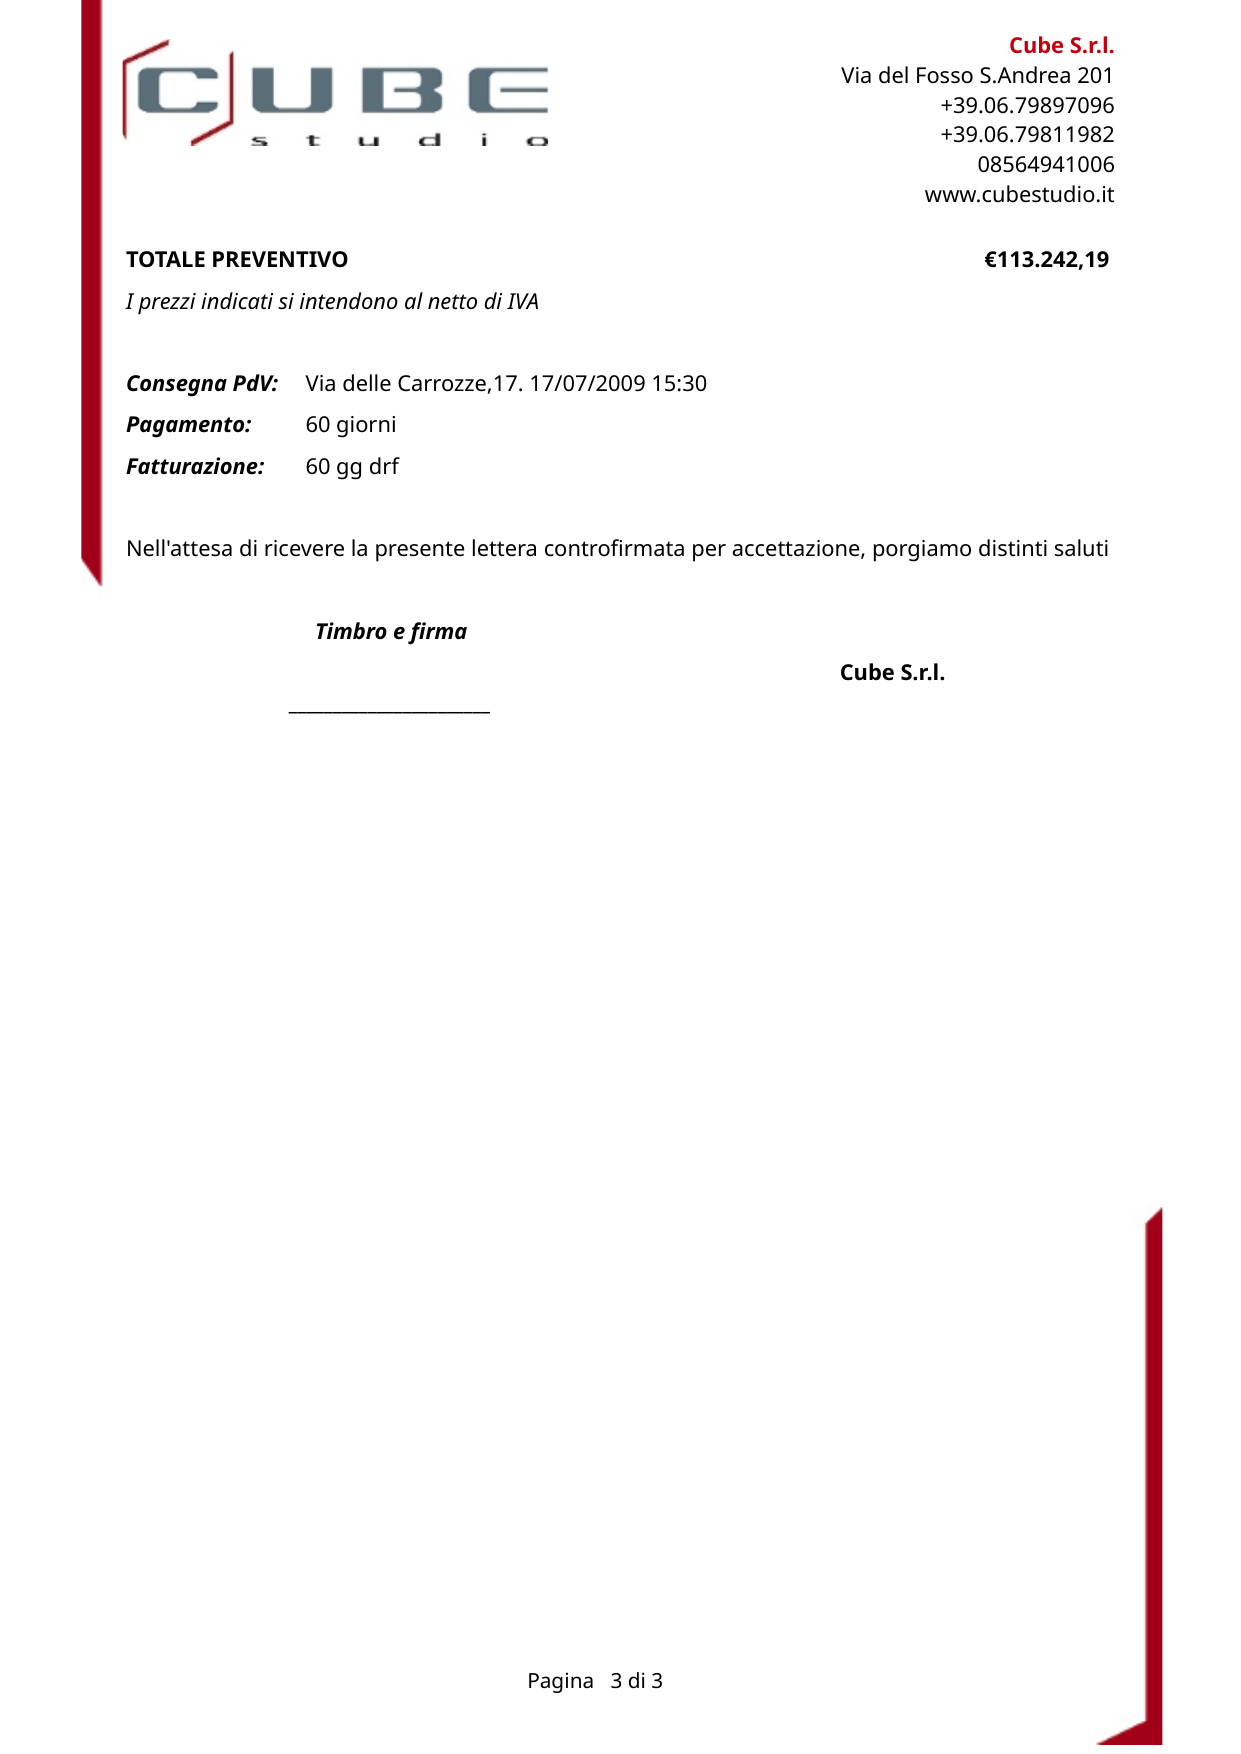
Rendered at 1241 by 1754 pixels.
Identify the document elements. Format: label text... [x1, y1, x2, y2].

table_cell [300, 321, 677, 362]
picture [122, 39, 549, 146]
table_cell I prezzi indicati si intendono al netto di IVA [120, 280, 955, 321]
table_cell Fatturazione: [120, 445, 300, 486]
table_header TOTALE PREVENTIVO [120, 239, 955, 280]
table_cell [300, 486, 677, 527]
table_cell [120, 486, 300, 527]
table_cell [677, 486, 955, 527]
table_cell _______________________ [120, 651, 670, 736]
table_cell 60 gg drf [300, 445, 1121, 486]
table_cell Nell'attesa di ricevere la presente lettera controfirmata per accettazione, porgiamo distinti saluti [120, 528, 1121, 569]
table_cell Cube S.r.l. [670, 651, 1121, 736]
table_cell [120, 321, 300, 362]
table_cell Consegna PdV: [120, 363, 300, 404]
table_cell Via delle Carrozze,17. 17/07/2009 15:30 [300, 363, 1121, 404]
table_cell Timbro e firma [120, 610, 670, 651]
table_cell [120, 569, 1121, 610]
picture [1095, 1202, 1163, 1745]
picture [81, 0, 107, 599]
table_cell 60 giorni [300, 404, 1121, 445]
table_cell [955, 280, 1121, 321]
table_cell [955, 321, 1121, 362]
table_header €113.242,19 [955, 239, 1121, 280]
table_cell [670, 610, 1121, 651]
table_cell [955, 486, 1121, 527]
table_cell Pagamento: [120, 404, 300, 445]
table_cell [677, 321, 955, 362]
